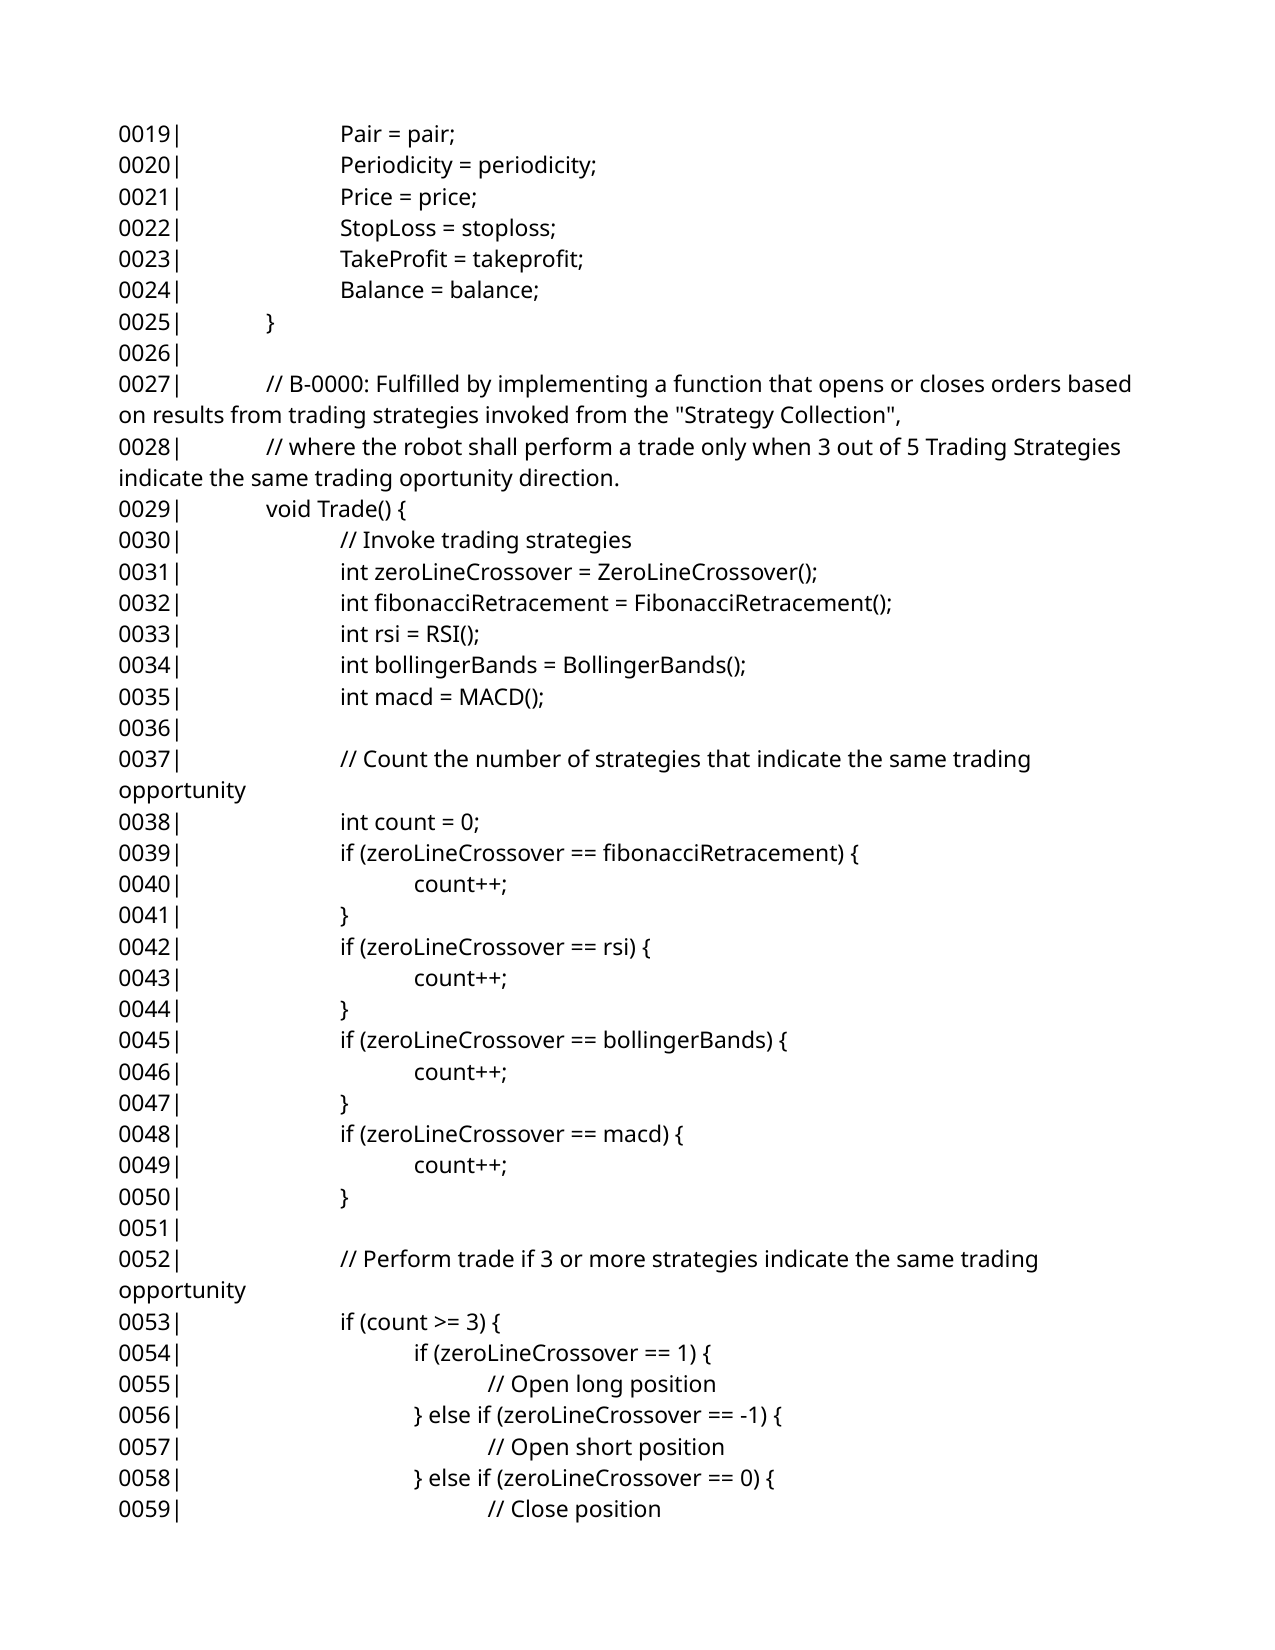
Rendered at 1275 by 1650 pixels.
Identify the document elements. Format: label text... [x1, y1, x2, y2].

text 0021| Price = price; [118, 181, 1157, 212]
text 0056| } else if (zeroLineCrossover == -1) { [118, 1399, 1157, 1431]
text 0046| count++; [118, 1056, 1157, 1087]
text 0049| count++; [118, 1149, 1157, 1181]
text 0031| int zeroLineCrossover = ZeroLineCrossover(); [118, 556, 1157, 587]
text 0051| [118, 1212, 1157, 1243]
text 0033| int rsi = RSI(); [118, 618, 1157, 649]
text 0050| } [118, 1181, 1157, 1212]
text 0023| TakeProfit = takeprofit; [118, 243, 1157, 274]
text 0027| // B-0000: Fulfilled by implementing a function that opens or closes orders based on results from trading strategies invoked from the "Strategy Collection", [118, 368, 1157, 431]
text 0048| if (zeroLineCrossover == macd) { [118, 1118, 1157, 1149]
text 0040| count++; [118, 868, 1157, 899]
text 0020| Periodicity = periodicity; [118, 149, 1157, 181]
text 0038| int count = 0; [118, 806, 1157, 837]
text 0025| } [118, 306, 1157, 337]
text 0047| } [118, 1087, 1157, 1118]
text 0019| Pair = pair; [118, 118, 1157, 149]
text 0035| int macd = MACD(); [118, 681, 1157, 712]
text 0034| int bollingerBands = BollingerBands(); [118, 649, 1157, 681]
text 0057| // Open short position [118, 1431, 1157, 1462]
text 0044| } [118, 993, 1157, 1024]
text 0039| if (zeroLineCrossover == fibonacciRetracement) { [118, 837, 1157, 868]
text 0043| count++; [118, 962, 1157, 993]
text 0052| // Perform trade if 3 or more strategies indicate the same trading opportunity [118, 1243, 1157, 1306]
text 0036| [118, 712, 1157, 743]
text 0030| // Invoke trading strategies [118, 524, 1157, 556]
text 0032| int fibonacciRetracement = FibonacciRetracement(); [118, 587, 1157, 618]
text 0045| if (zeroLineCrossover == bollingerBands) { [118, 1024, 1157, 1056]
text 0028| // where the robot shall perform a trade only when 3 out of 5 Trading Strategies indicate the same trading oportunity direction. [118, 431, 1157, 493]
text 0058| } else if (zeroLineCrossover == 0) { [118, 1462, 1157, 1493]
text 0029| void Trade() { [118, 493, 1157, 524]
text 0042| if (zeroLineCrossover == rsi) { [118, 931, 1157, 962]
text 0055| // Open long position [118, 1368, 1157, 1399]
text 0037| // Count the number of strategies that indicate the same trading opportunity [118, 743, 1157, 806]
text 0026| [118, 337, 1157, 368]
text 0022| StopLoss = stoploss; [118, 212, 1157, 243]
text 0053| if (count >= 3) { [118, 1306, 1157, 1337]
text 0054| if (zeroLineCrossover == 1) { [118, 1337, 1157, 1368]
text 0041| } [118, 899, 1157, 931]
text 0059| // Close position [118, 1493, 1157, 1524]
text 0024| Balance = balance; [118, 274, 1157, 306]
